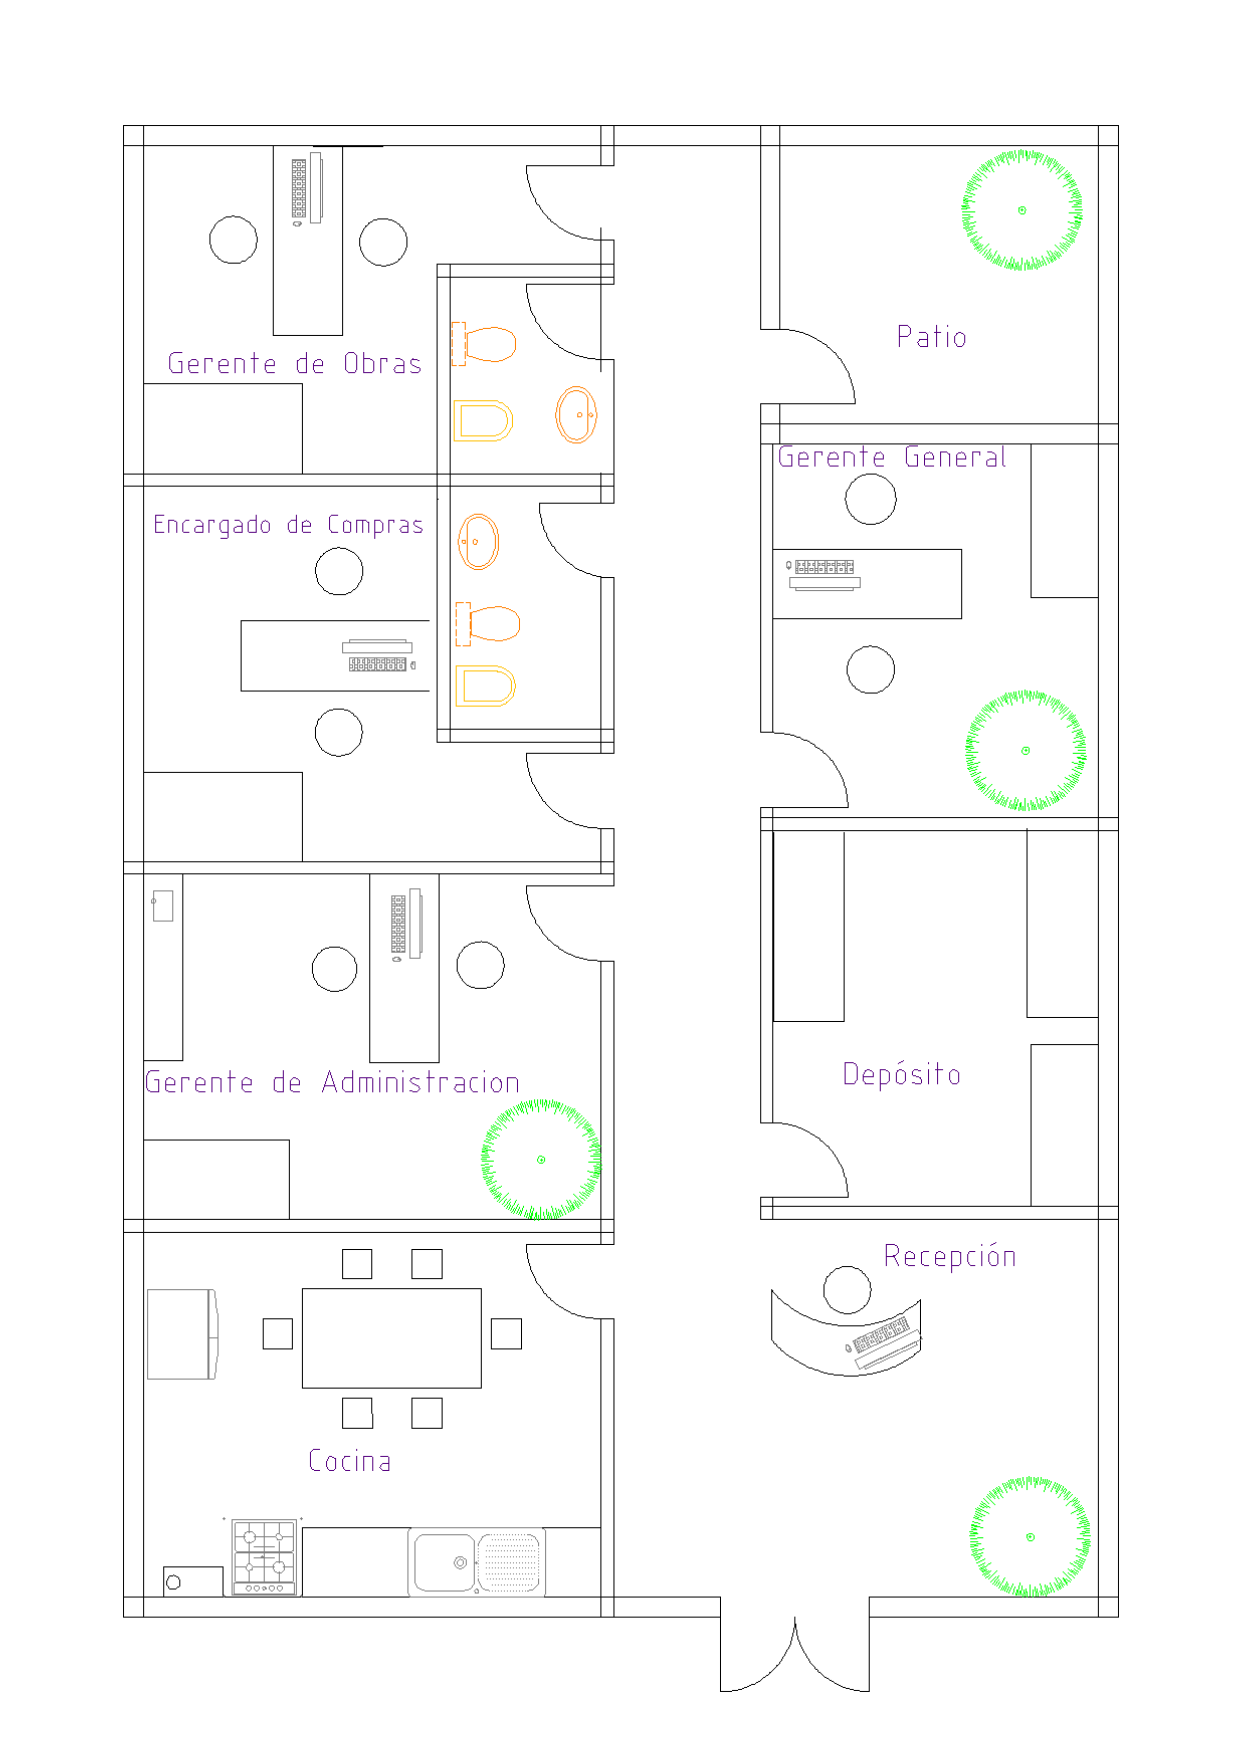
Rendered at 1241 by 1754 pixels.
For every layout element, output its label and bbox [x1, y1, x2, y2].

picture [118, 118, 1123, 1700]
